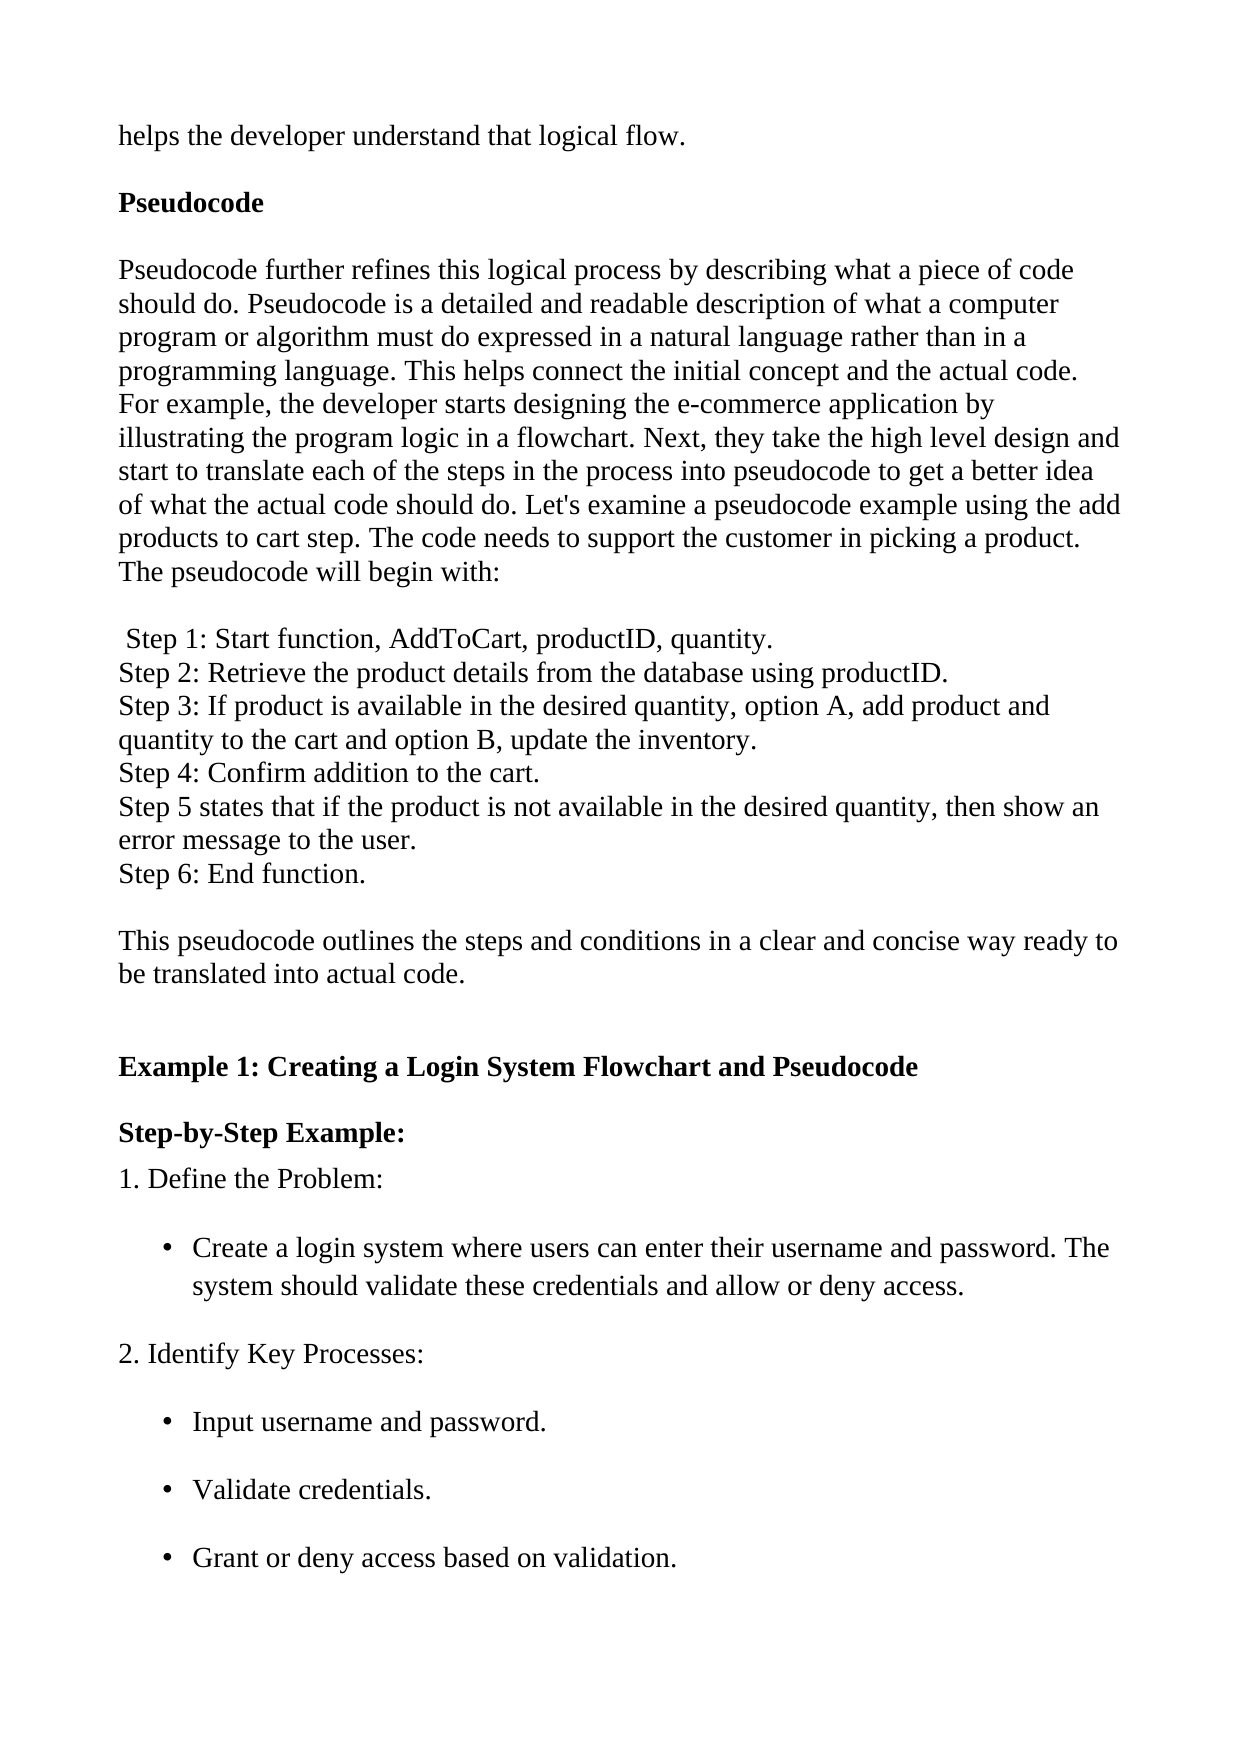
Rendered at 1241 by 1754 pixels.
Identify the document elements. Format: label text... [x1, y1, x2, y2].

text Step 6: End function. ​ [118, 856, 1122, 889]
text ​Step 4: ​Confirm addition to the cart. [118, 755, 1122, 789]
text Pseudocode [118, 185, 1122, 219]
list Validate credentials. [162, 1472, 1122, 1506]
list Input username and password. [162, 1404, 1122, 1438]
text Step 3: ​If product is available in the desired quantity, ​option A, add product and quantity to ​the cart and option B, update the inventory. [118, 688, 1122, 755]
subtitle Example 1: Creating a Login System Flowchart and Pseudocode [118, 1049, 1122, 1082]
subtitle Step-by-Step Example: [118, 1116, 1122, 1149]
text Step 1: ​Start function, AddToCart, productID, quantity. ​ [118, 621, 1122, 655]
list Create a login system where users can enter their username and password. The system should validate these credentials and allow or deny access. [162, 1230, 1122, 1302]
text This pseudocode outlines the steps and conditions in ​a clear and concise way ​ready to be translated into actual code. [118, 923, 1122, 990]
text Step 5 states that if ​the product is not available in the desired quantity, ​then show an error message to the user. ​ [118, 789, 1122, 856]
text 2. Identify Key Processes: [118, 1336, 1122, 1370]
text 1. Define the Problem: [118, 1162, 1122, 1195]
list Grant or deny access based on validation. [162, 1541, 1122, 1574]
text helps ​the developer understand that logical flow. [118, 118, 1122, 152]
text ​Pseudocode further refines this logical process ​by describing what a piece of code should do. ​Pseudocode is a detailed and readable description ​of what a computer program or algorithm ​must do expressed in ​a natural language rather than in a programming language. ​This helps connect the initial concept ​and the actual code. [118, 252, 1122, 386]
text Step 2: ​Retrieve the product details from ​the database using productID. [118, 655, 1122, 688]
text ​For example, the developer starts designing ​the e-commerce application by ​illustrating the program logic in a flowchart. ​Next, they take the high level design ​and start to translate each of the steps in ​the process into pseudocode ​to get a better idea of what the actual code should do. ​Let's examine a pseudocode example ​using the add products to cart step. ​The code needs to support ​the customer in picking a product. ​The pseudocode will begin with: [118, 386, 1122, 588]
